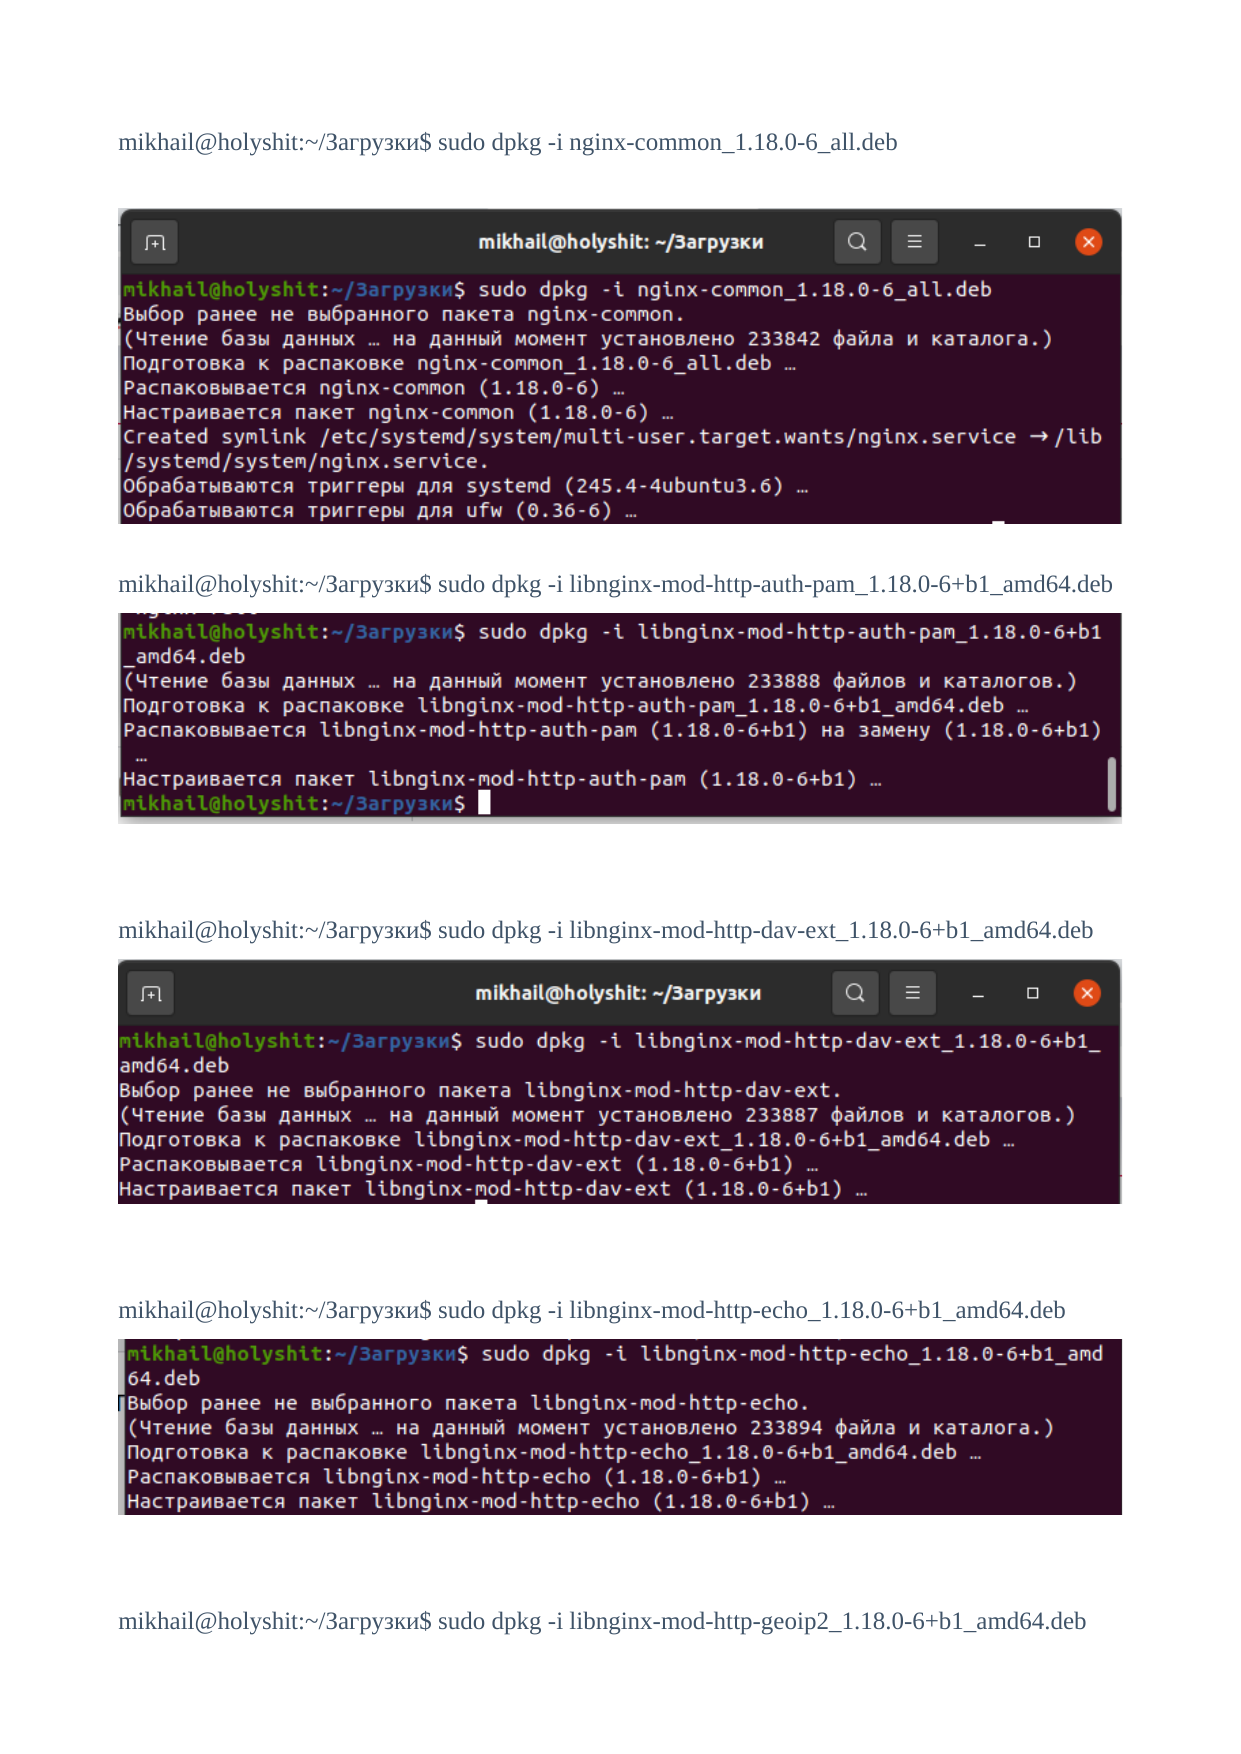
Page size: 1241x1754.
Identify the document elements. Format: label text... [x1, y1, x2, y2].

picture [118, 208, 1123, 524]
subtitle mikhail@holyshit:~/Загрузки$ sudo dpkg -i nginx-common_1.18.0-6_all.deb [118, 118, 1122, 193]
picture [118, 959, 1123, 1204]
picture [118, 613, 1123, 824]
text mikhail@holyshit:~/Загрузки$ sudo dpkg -i libnginx-mod-http-dav-ext_1.18.0-6+b1_amd64.deb [118, 907, 1122, 944]
text mikhail@holyshit:~/Загрузки$ sudo dpkg -i libnginx-mod-http-auth-pam_1.18.0-6+b1_amd64.deb [118, 524, 1122, 597]
picture [118, 1339, 1123, 1515]
text mikhail@holyshit:~/Загрузки$ sudo dpkg -i libnginx-mod-http-geoip2_1.18.0-6+b1_amd64.deb [118, 1597, 1122, 1635]
text mikhail@holyshit:~/Загрузки$ sudo dpkg -i libnginx-mod-http-echo_1.18.0-6+b1_amd64.deb [118, 1287, 1122, 1324]
